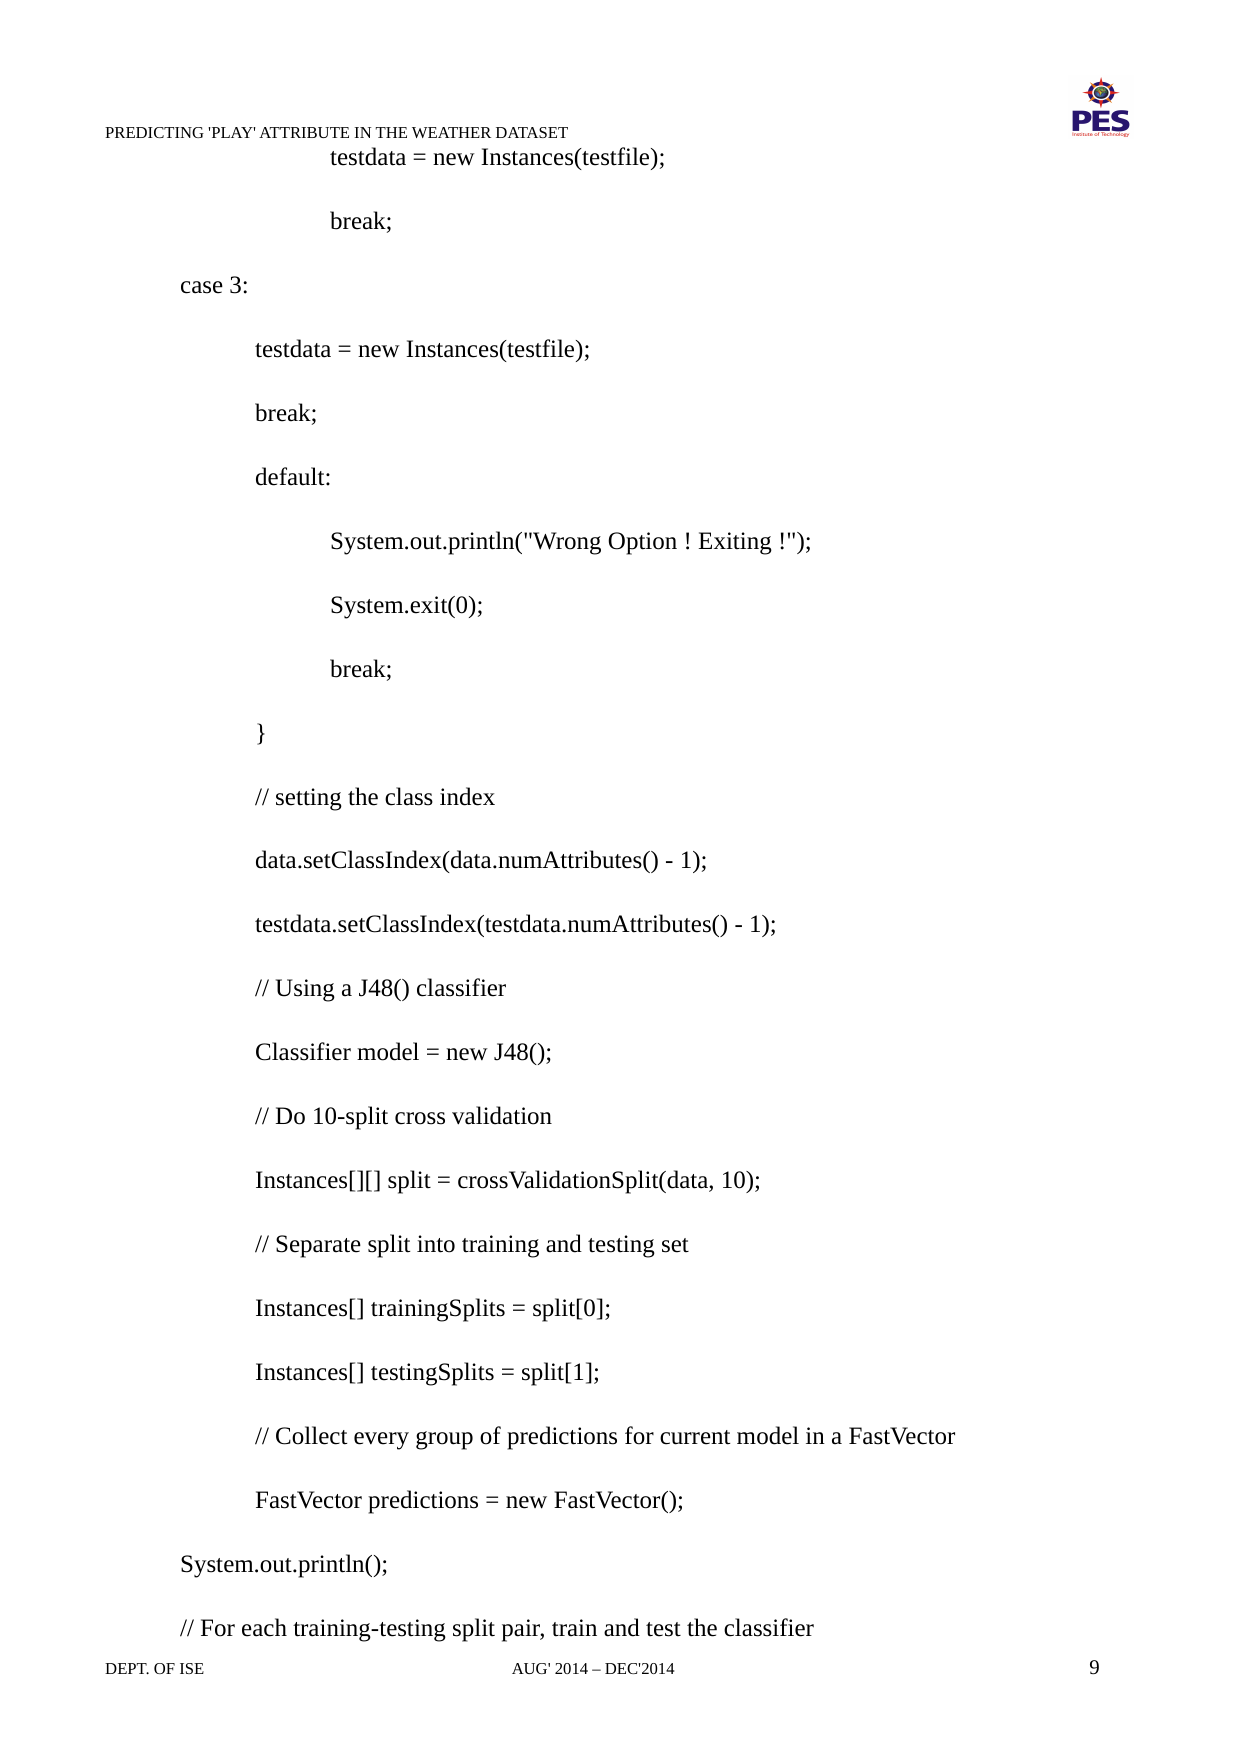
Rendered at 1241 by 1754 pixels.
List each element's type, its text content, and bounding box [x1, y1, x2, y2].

text // setting the class index [105, 782, 1135, 810]
text testdata = new Instances(testfile); [105, 334, 1135, 363]
text // For each training-testing split pair, train and test the classifier [105, 1613, 1135, 1642]
text Instances[][] split = crossValidationSplit(data, 10); [105, 1165, 1135, 1194]
text Instances[] testingSplits = split[1]; [105, 1357, 1135, 1386]
text // Collect every group of predictions for current model in a FastVector [105, 1421, 1135, 1450]
text Classifier model = new J48(); [105, 1037, 1135, 1066]
text case 3: [105, 270, 1135, 299]
text // Separate split into training and testing set [105, 1229, 1135, 1258]
text } [105, 718, 1135, 746]
text System.exit(0); [105, 590, 1135, 618]
text System.out.println("Wrong Option ! Exiting !"); [105, 526, 1135, 554]
text System.out.println(); [105, 1549, 1135, 1578]
text Instances[] trainingSplits = split[0]; [105, 1293, 1135, 1322]
text break; [105, 398, 1135, 427]
text break; [105, 654, 1135, 682]
picture [1068, 75, 1134, 139]
text default: [105, 462, 1135, 491]
text break; [105, 206, 1135, 235]
text data.setClassIndex(data.numAttributes() - 1); [105, 846, 1135, 874]
text // Using a J48() classifier [105, 973, 1135, 1002]
text testdata.setClassIndex(testdata.numAttributes() - 1); [105, 909, 1135, 938]
text FastVector predictions = new FastVector(); [105, 1485, 1135, 1514]
text testdata = new Instances(testfile); [105, 142, 1135, 171]
text // Do 10-split cross validation [105, 1101, 1135, 1130]
